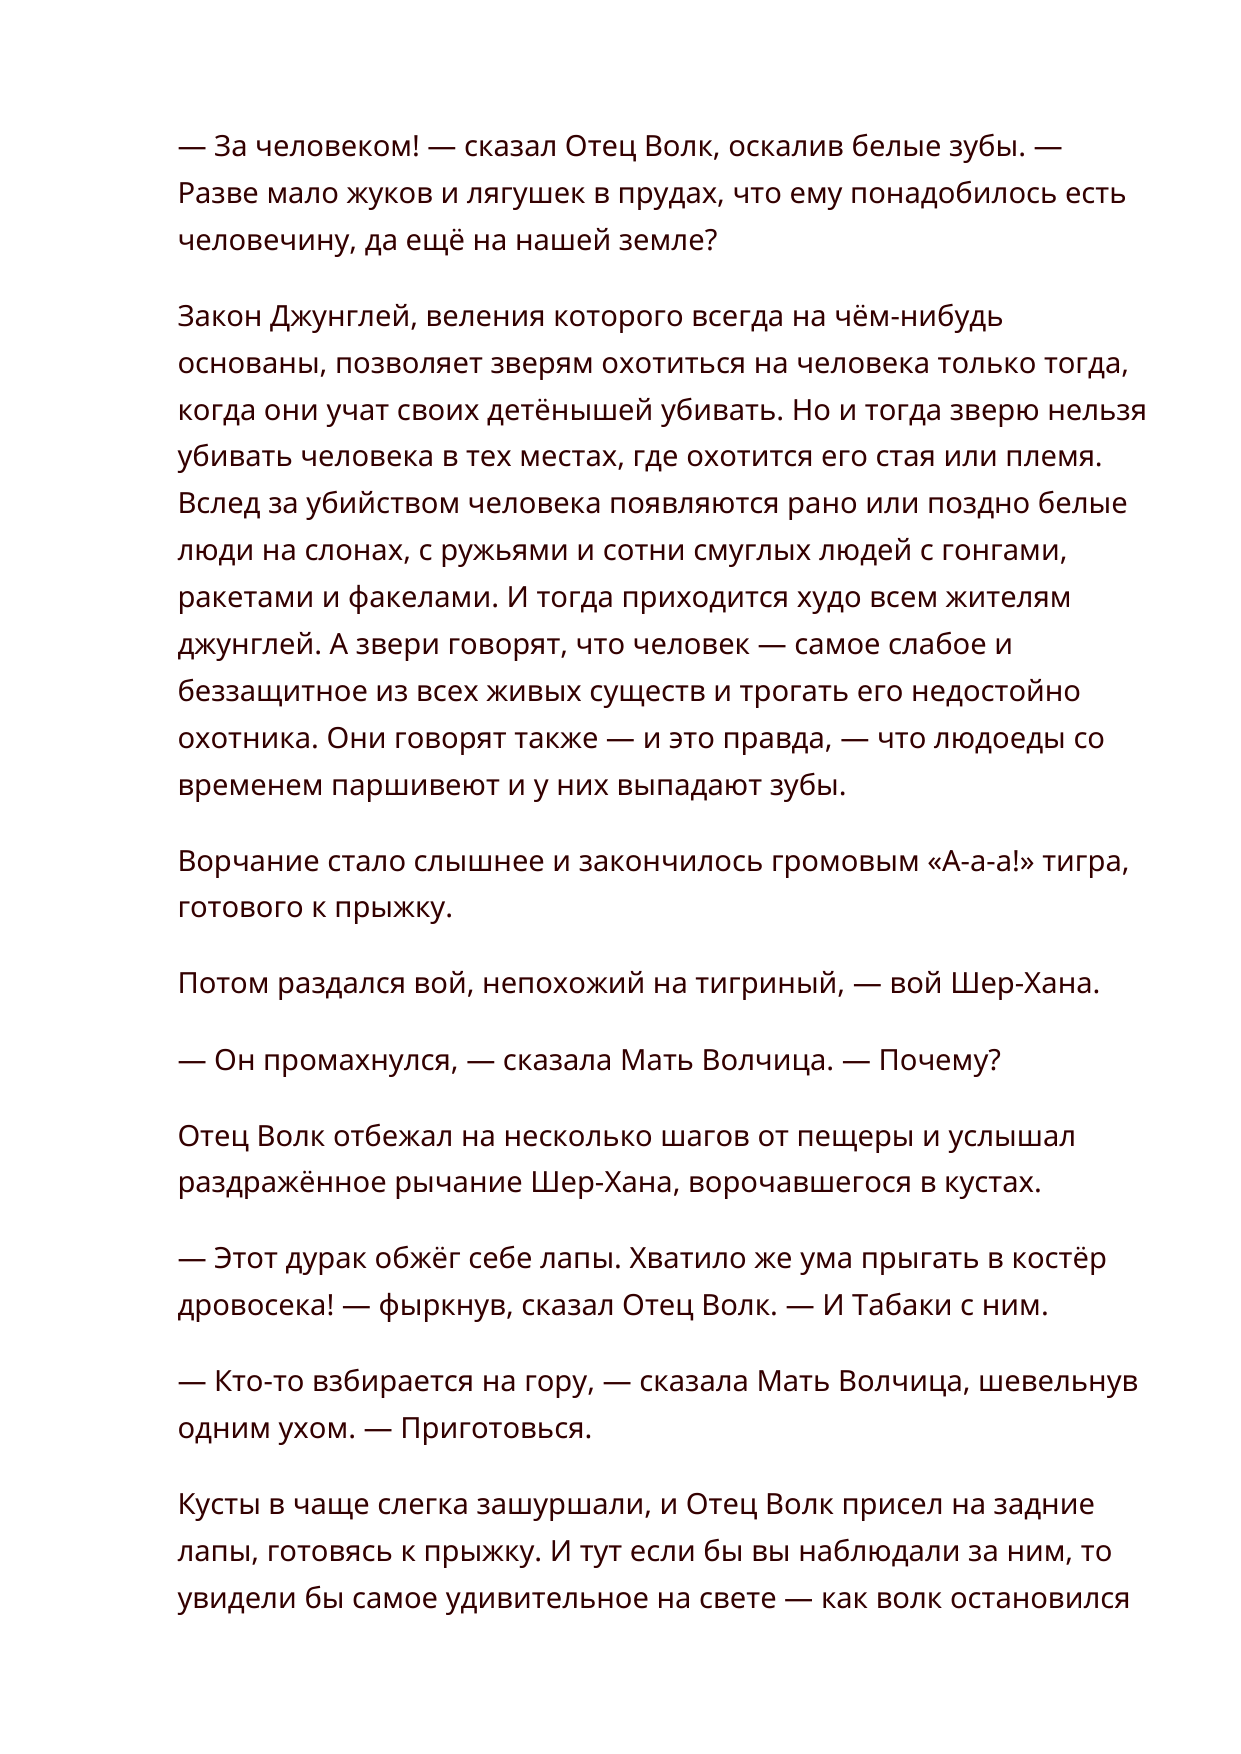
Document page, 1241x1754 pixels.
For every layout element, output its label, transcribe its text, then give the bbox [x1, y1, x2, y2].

text Ворчание стало слышнее и закончилось громовым «А-а-а!» тигра, готового к прыжку. [177, 833, 1152, 926]
text Кусты в чаще слегка зашуршали, и Отец Волк присел на задние лапы, готовясь к прыжку. И тут если бы вы наблюдали за ним, то увидели бы самое удивительное на свете — как волк остановился [177, 1476, 1152, 1617]
text Закон Джунглей, веления которого всегда на чём-нибудь основаны, позволяет зверям охотиться на человека только тогда, когда они учат своих детёнышей убивать. Но и тогда зверю нельзя убивать человека в тех местах, где охотится его стая или племя. Вслед за убийством человека появляются рано или поздно белые люди на слонах, с ружьями и сотни смуглых людей с гонгами, ракетами и факелами. И тогда приходится худо всем жителям джунглей. А звери говорят, что человек — самое слабое и беззащитное из всех живых существ и трогать его недостойно охотника. Они говорят также — и это правда, — что людоеды со временем паршивеют и у них выпадают зубы. [177, 288, 1152, 803]
text — За человеком! — сказал Отец Волк, оскалив белые зубы. — Разве мало жуков и лягушек в прудах, что ему понадобилось есть человечину, да ещё на нашей земле? [177, 118, 1152, 259]
text Потом раздался вой, непохожий на тигриный, — вой Шер-Хана. [177, 956, 1152, 1002]
text Отец Волк отбежал на несколько шагов от пещеры и услышал раздражённое рычание Шер-Хана, ворочавшегося в кустах. [177, 1108, 1152, 1201]
text — Кто-то взбирается на гору, — сказала Мать Волчица, шевельнув одним ухом. — Приготовься. [177, 1353, 1152, 1447]
text — Он промахнулся, — сказала Мать Волчица. — Почему? [177, 1032, 1152, 1078]
text — Этот дурак обжёг себе лапы. Хватило же ума прыгать в костёр дровосека! — фыркнув, сказал Отец Волк. — И Табаки с ним. [177, 1231, 1152, 1324]
